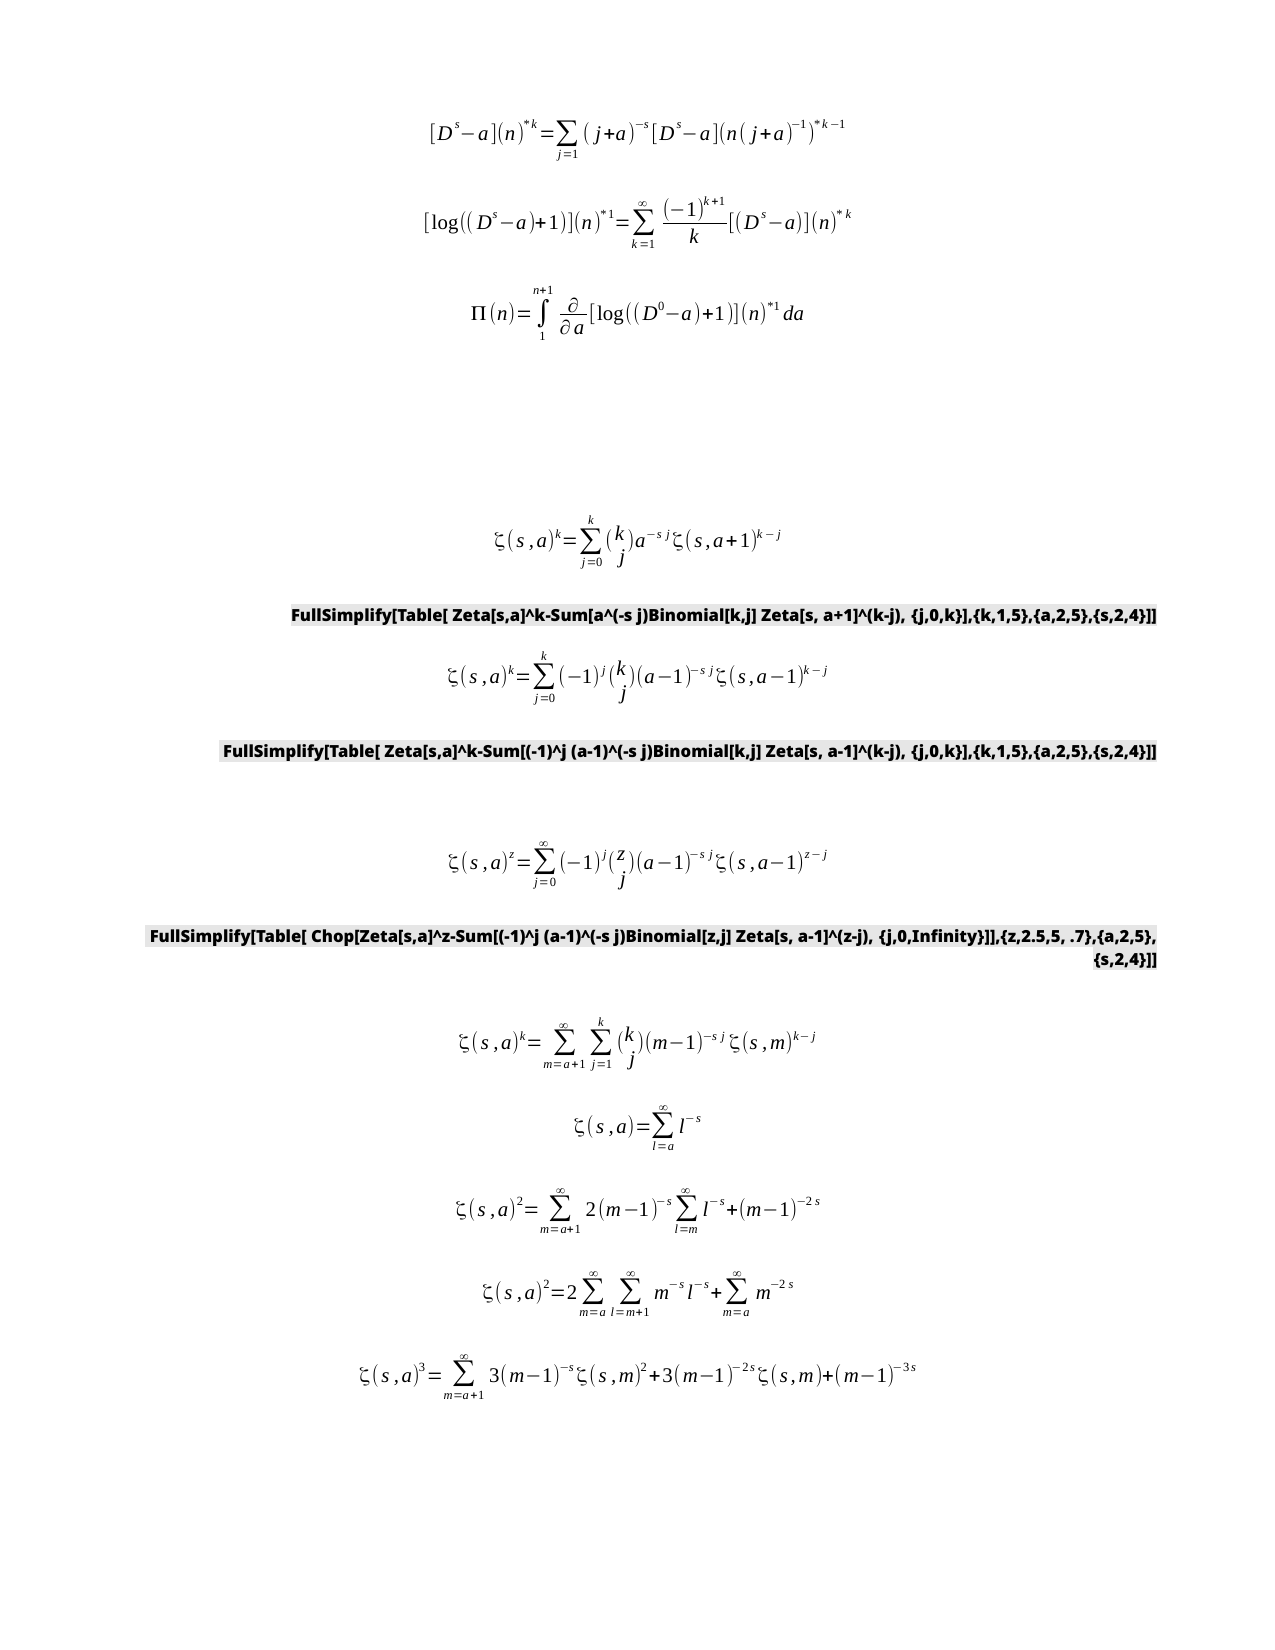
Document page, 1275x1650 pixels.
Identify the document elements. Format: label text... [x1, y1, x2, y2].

text FullSimplify[Table[ Chop[Zeta[s,a]^z-Sum[(-1)^j (a-1)^(-s j)Binomial[z,j] Zeta[s, a-1]^(z-j), {j,0,Infinity}]],{z,2.5,5, .7},{a,2,5},{s,2,4}]] [118, 924, 1157, 970]
text FullSimplify[Table[ Zeta[s,a]^k-Sum[(-1)^j (a-1)^(-s j)Binomial[k,j] Zeta[s, a-1]^(k-j), {j,0,k}],{k,1,5},{a,2,5},{s,2,4}]] [118, 739, 1157, 762]
text FullSimplify[Table[ Zeta[s,a]^k-Sum[a^(-s j)Binomial[k,j] Zeta[s, a+1]^(k-j), {j,0,k}],{k,1,5},{a,2,5},{s,2,4}]] [118, 604, 291, 626]
